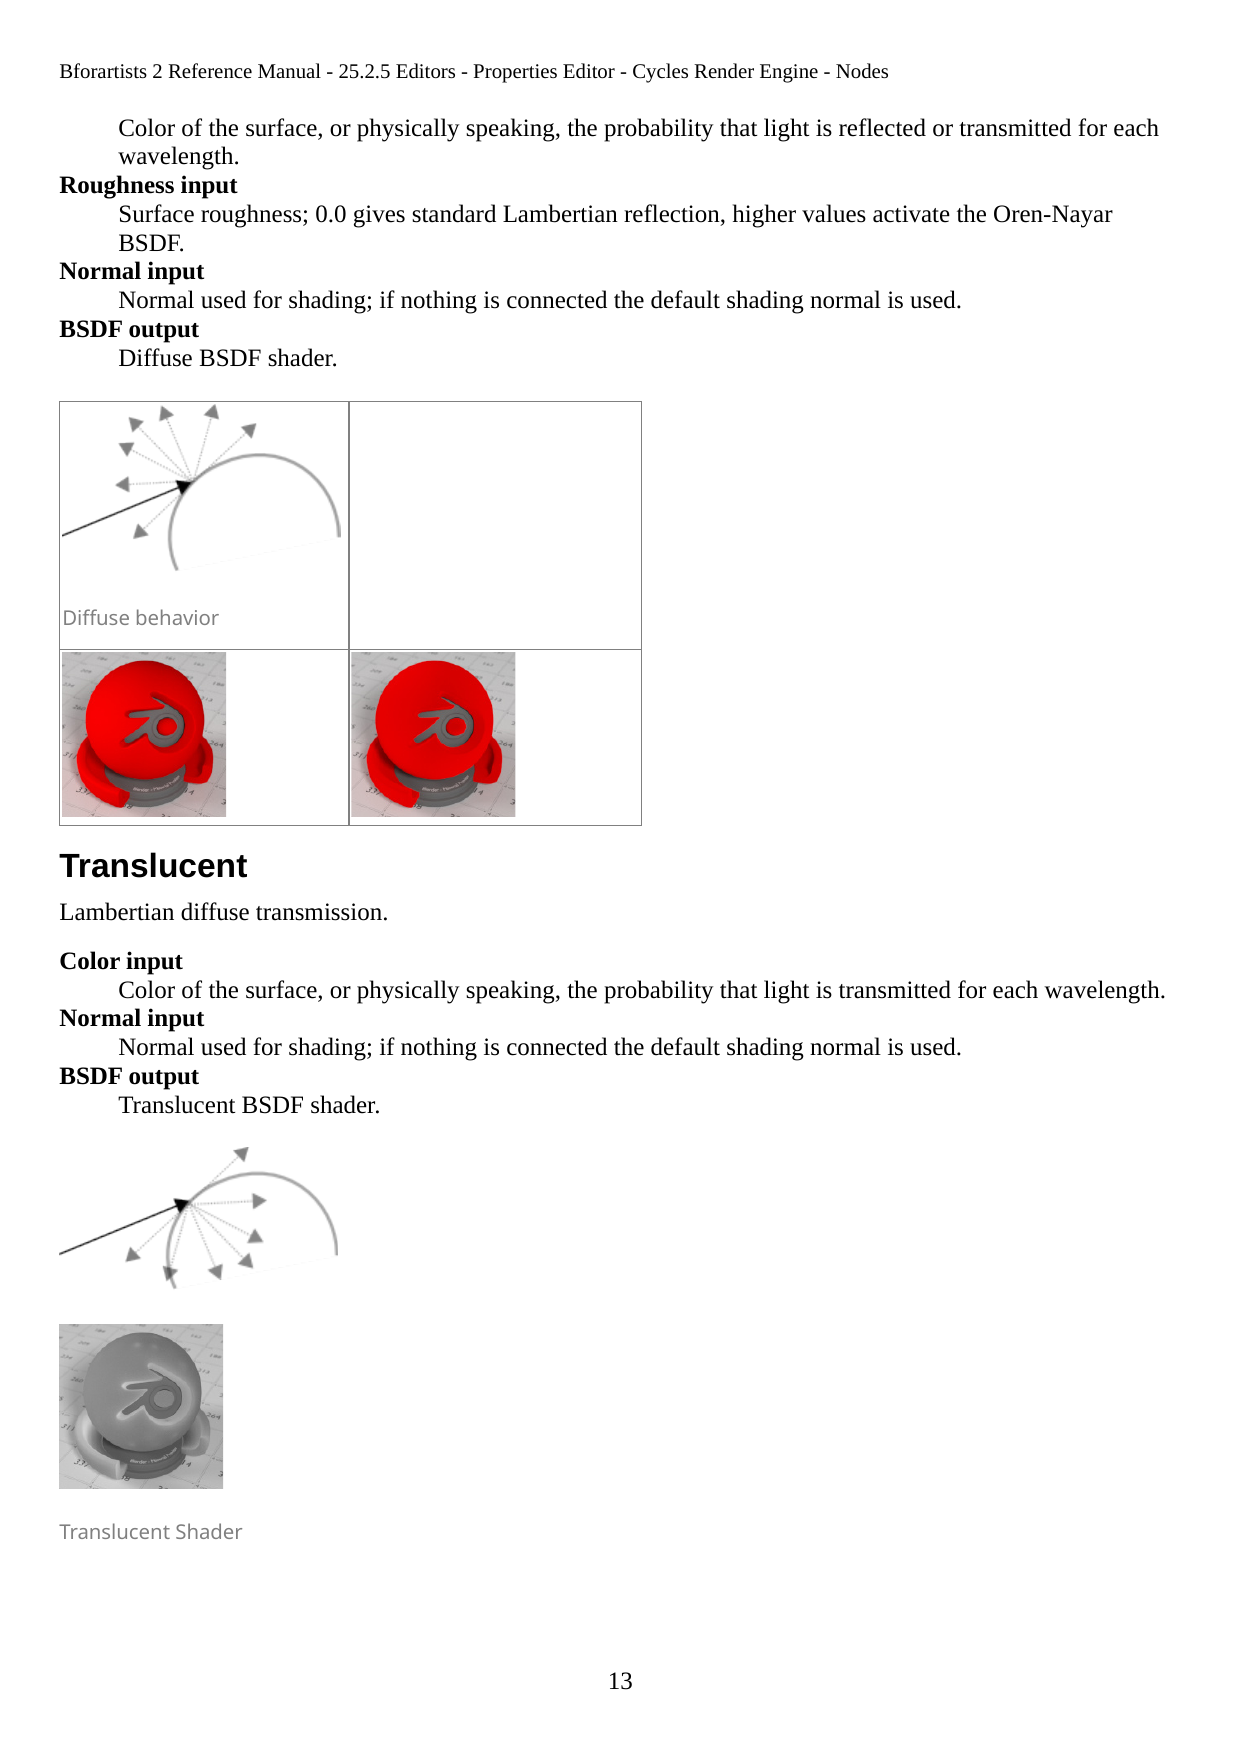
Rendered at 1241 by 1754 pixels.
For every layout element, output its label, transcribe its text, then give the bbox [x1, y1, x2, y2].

table_cell [350, 650, 641, 824]
list Surface roughness; 0.0 gives standard Lambertian reflection, higher values activate the Oren-Nayar BSDF. [118, 199, 1181, 256]
list Diffuse BSDF shader. [118, 343, 1181, 371]
list Color of the surface, or physically speaking, the probability that light is transmitted for each wavelength. [118, 975, 1181, 1003]
list Color of the surface, or physically speaking, the probability that light is reflected or transmitted for each wavelength. [118, 113, 1181, 170]
subtitle Roughness input [59, 170, 1181, 199]
picture [351, 652, 516, 817]
list Translucent BSDF shader. [118, 1090, 1181, 1118]
picture [62, 404, 341, 595]
subtitle Normal input [59, 256, 1181, 285]
table_cell [60, 650, 348, 824]
table_header Diffuse behavior [60, 402, 348, 649]
text Translucent Shader [59, 1514, 1181, 1545]
subtitle Color input [59, 946, 1181, 975]
table_header [350, 402, 641, 649]
subtitle BSDF output [59, 1061, 1181, 1090]
subtitle Translucent [59, 846, 1181, 884]
list Normal used for shading; if nothing is connected the default shading normal is used. [118, 285, 1181, 314]
list Normal used for shading; if nothing is connected the default shading normal is used. [118, 1032, 1181, 1061]
subtitle Normal input [59, 1003, 1181, 1032]
picture [62, 652, 227, 817]
subtitle BSDF output [59, 314, 1181, 343]
picture [59, 1324, 224, 1489]
picture [59, 1147, 338, 1313]
text Lambertian diffuse transmission. [59, 897, 1181, 926]
